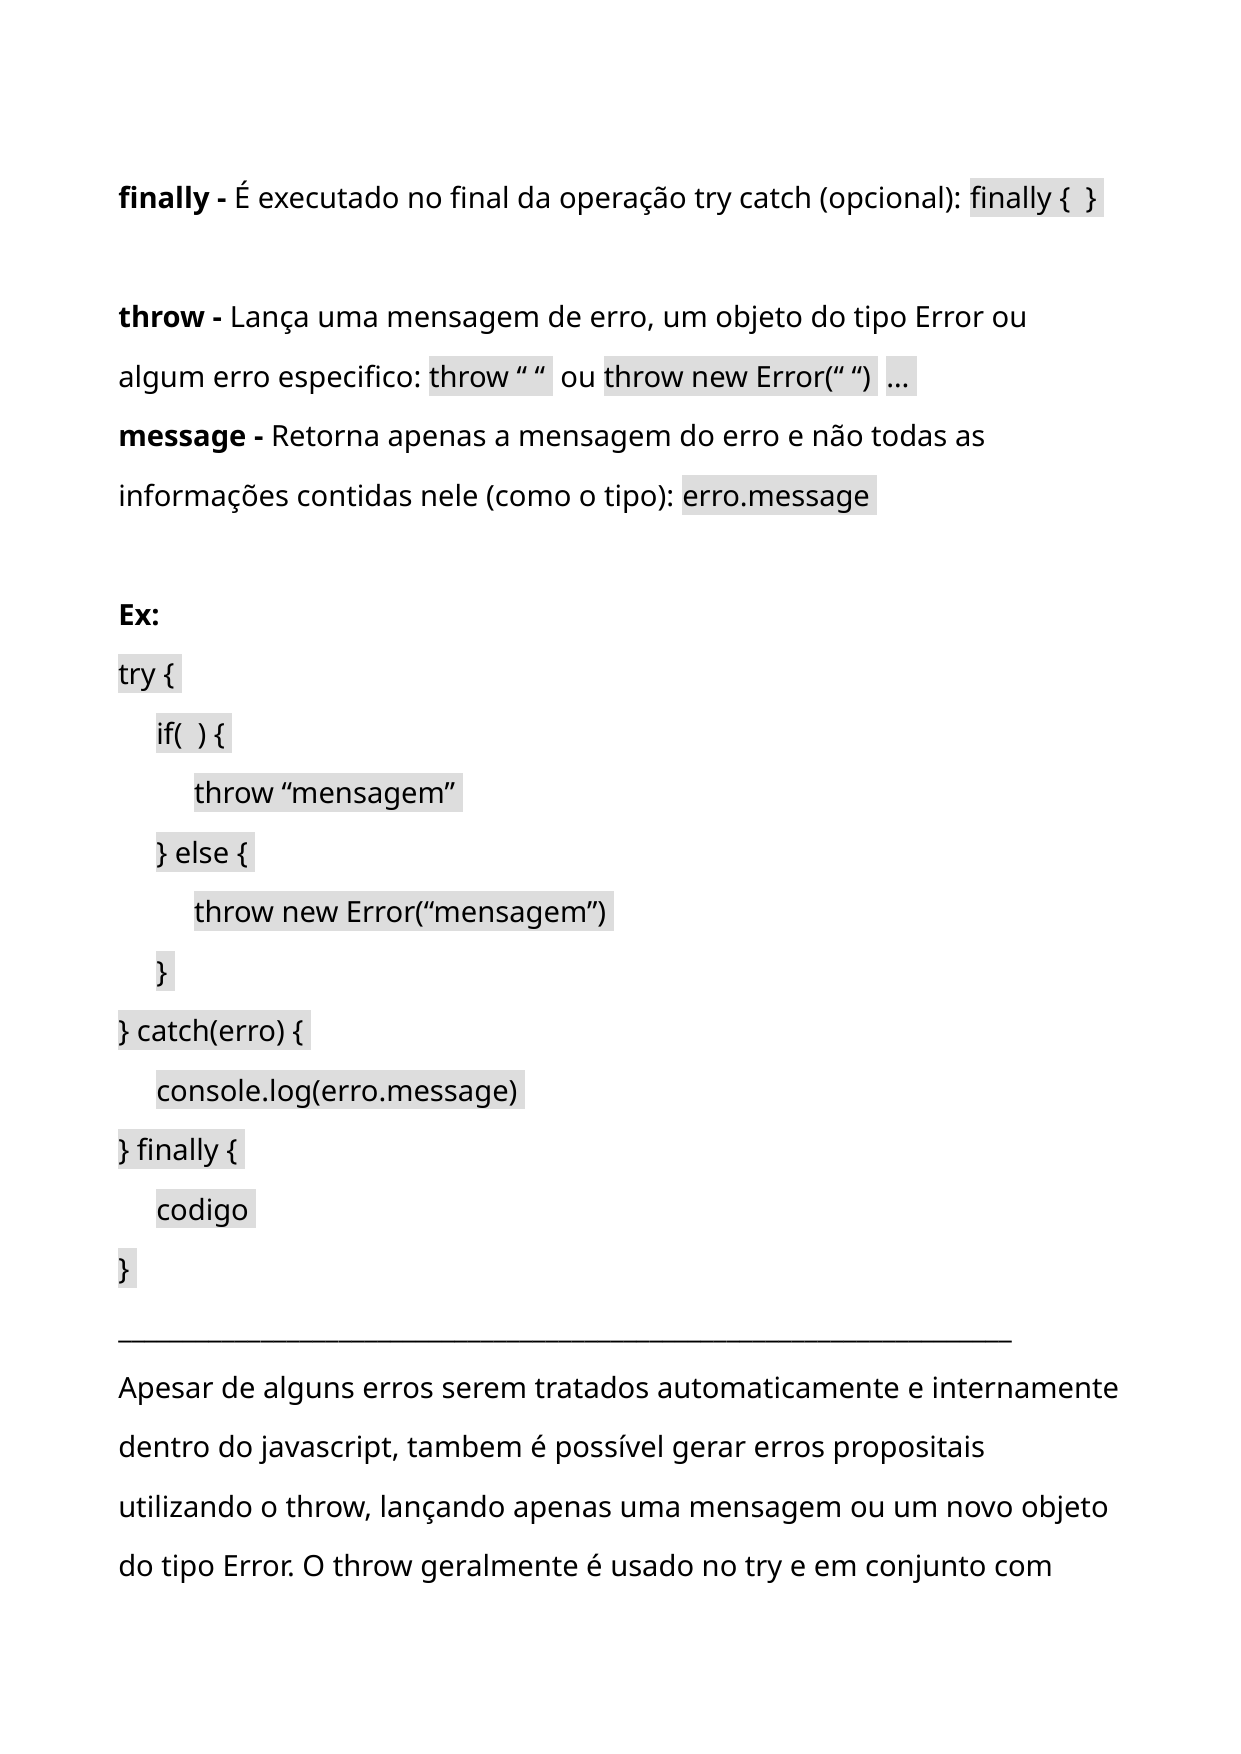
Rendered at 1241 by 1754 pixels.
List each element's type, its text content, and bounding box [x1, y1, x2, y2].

text try { [118, 653, 1122, 693]
text } [118, 1248, 1122, 1288]
text } finally { [118, 1129, 1122, 1169]
text } [118, 951, 1122, 991]
text codigo [118, 1189, 1122, 1228]
text Ex: [118, 594, 1122, 634]
text } else { [118, 832, 1122, 872]
text throw - Lança uma mensagem de erro, um objeto do tipo Error ou algum erro especifico: throw “ “ ou throw new Error(“ “) … [118, 297, 1122, 396]
text } catch(erro) { [118, 1010, 1122, 1050]
text throw “mensagem” [118, 772, 1122, 812]
text throw new Error(“mensagem”) [118, 891, 1122, 931]
text Apesar de alguns erros serem tratados automaticamente e internamente dentro do javascript, tambem é possível gerar erros propositais utilizando o throw, lançando apenas uma mensagem ou um novo objeto do tipo Error. O throw geralmente é usado no try e em conjunto com [118, 1367, 1122, 1585]
text _____________________________________________________________________ [118, 1308, 1122, 1347]
text message - Retorna apenas a mensagem do erro e não todas as informações contidas nele (como o tipo): erro.message [118, 416, 1122, 515]
text if( ) { [118, 713, 1122, 753]
text finally - É executado no final da operação try catch (opcional): finally { } [118, 178, 1122, 217]
text console.log(erro.message) [118, 1070, 1122, 1109]
